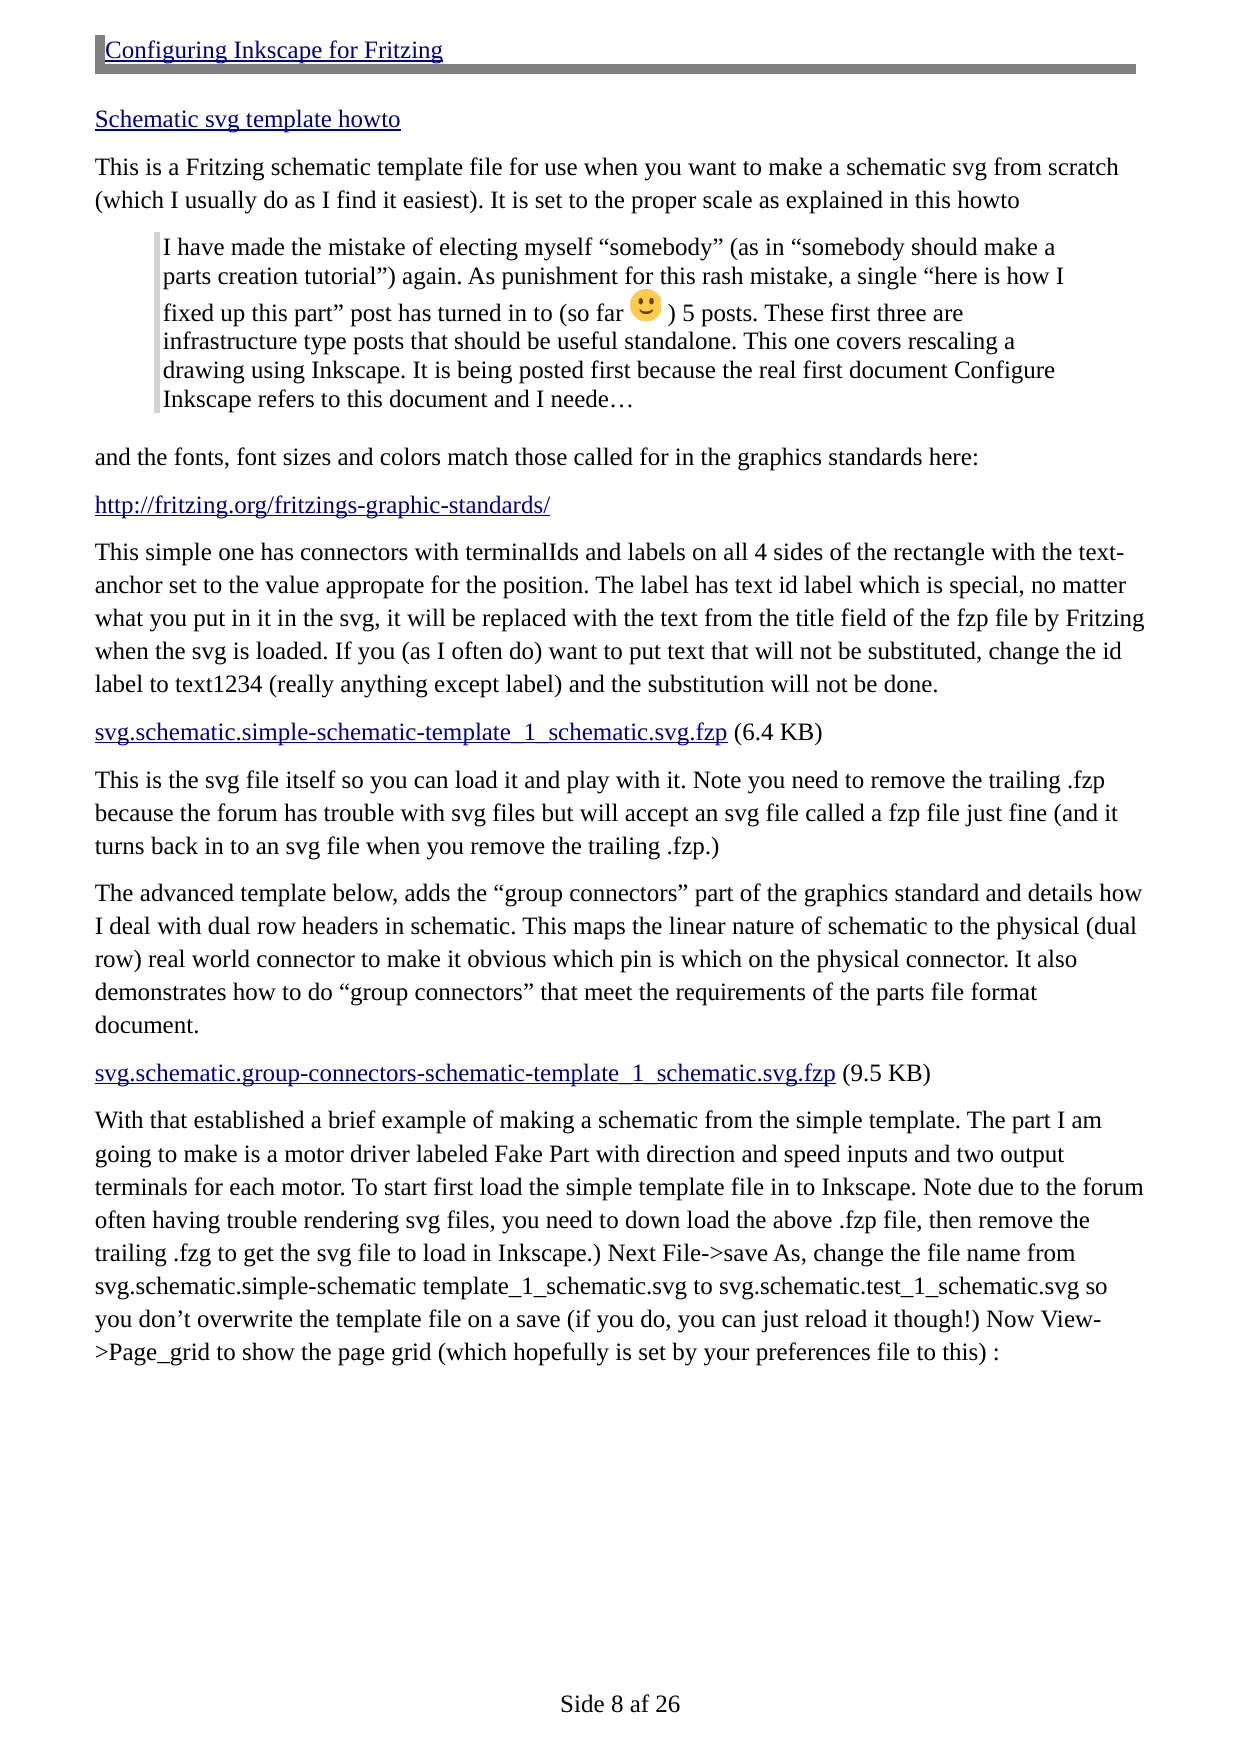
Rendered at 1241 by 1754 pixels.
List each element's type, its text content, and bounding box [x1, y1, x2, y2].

text I have made the mistake of electing myself “somebody” (as in “somebody should make a parts creation tutorial”) again. As punishment for this rash mistake, a single “here is how I fixed up this part” post has turned in to (so far ) 5 posts. These first three are infrastructure type posts that should be useful standalone. This one covers rescaling a drawing using Inkscape. It is being posted first because the real first document Configure Inkscape refers to this document and I neede… [160, 232, 1087, 413]
text Schematic svg template howto [94, 104, 1146, 133]
text The advanced template below, adds the “group connectors” part of the graphics standard and details how I deal with dual row headers in schematic. This maps the linear nature of schematic to the physical (dual row) real world connector to make it obvious which pin is which on the physical connector. It also demonstrates how to do “group connectors” that meet the requirements of the parts file format document. [94, 878, 1146, 1039]
text With that established a brief example of making a schematic from the simple template. The part I am going to make is a motor driver labeled Fake Part with direction and speed inputs and two output terminals for each motor. To start first load the simple template file in to Inkscape. Note due to the forum often having trouble rendering svg files, you need to down load the above .fzp file, then remove the trailing .fzg to get the svg file to load in Inkscape.) Next File->save As, change the file name from svg.schematic.simple-schematic template_1_schematic.svg to svg.schematic.test_1_schematic.svg so you don’t overwrite the template file on a save (if you do, you can just reload it though!) Now View->Page_grid to show the page grid (which hopefully is set by your preferences file to this) : [94, 1106, 1146, 1366]
text and the fonts, font sizes and colors match those called for in the graphics standards here: [94, 442, 1146, 471]
picture [630, 289, 662, 321]
text svg.schematic.group-connectors-schematic-template_1_schematic.svg.fzp (9.5 KB) [94, 1058, 1146, 1087]
text This is a Fritzing schematic template file for use when you want to make a schematic svg from scratch (which I usually do as I find it easiest). It is set to the proper scale as explained in this howto [94, 152, 1146, 213]
text http://fritzing.org/fritzings-graphic-standards/ [94, 490, 1146, 518]
text This is the svg file itself so you can load it and play with it. Note you need to remove the trailing .fzp because the forum has trouble with svg files but will accept an svg file called a fzp file just fine (and it turns back in to an svg file when you remove the trailing .fzp.) [94, 765, 1146, 859]
text svg.schematic.simple-schematic-template_1_schematic.svg.fzp (6.4 KB) [94, 717, 1146, 746]
text This simple one has connectors with terminalIds and labels on all 4 sides of the rectangle with the text-anchor set to the value appropate for the position. The label has text id label which is special, no matter what you put in it in the svg, it will be replaced with the text from the title field of the fzp file by Fritzing when the svg is loaded. If you (as I often do) want to put text that will not be substituted, change the id label to text1234 (really anything except label) and the substitution will not be done. [94, 537, 1146, 698]
